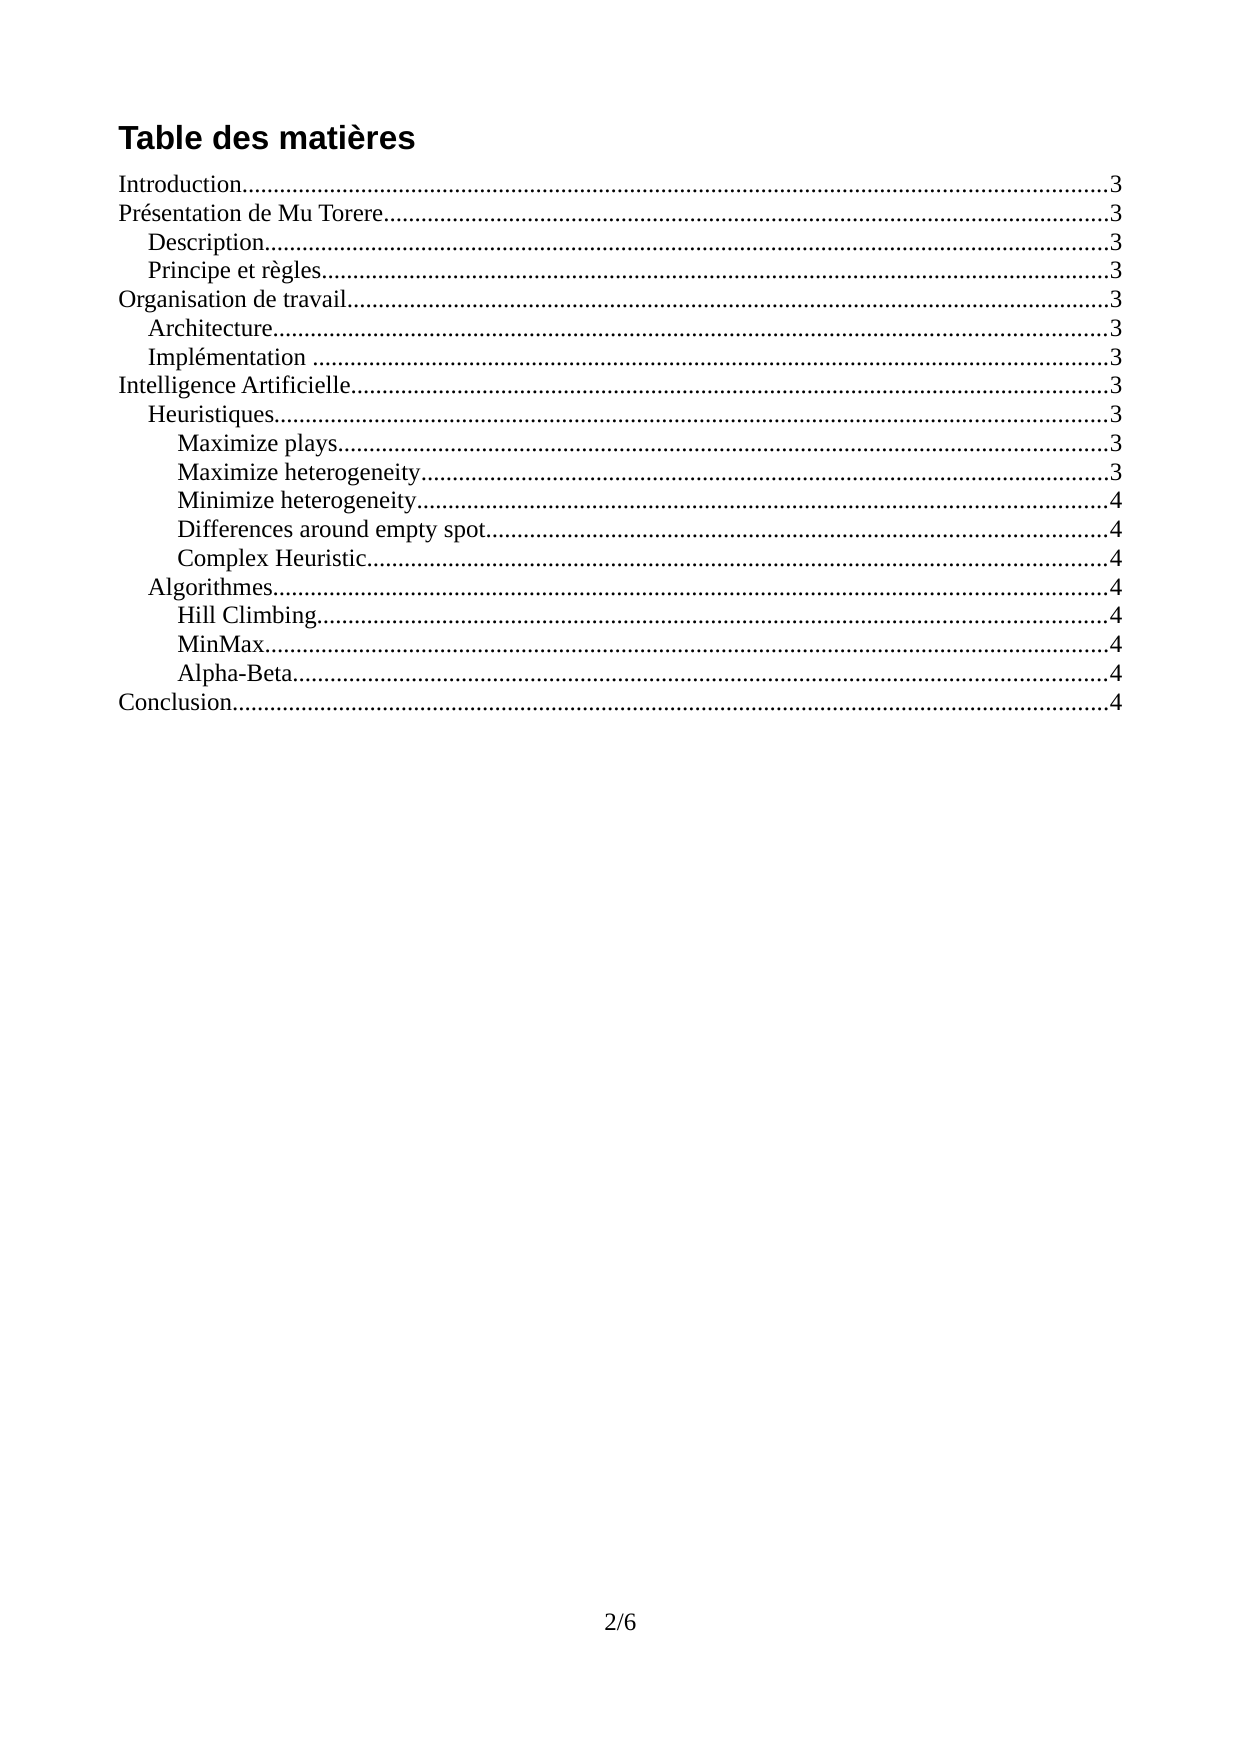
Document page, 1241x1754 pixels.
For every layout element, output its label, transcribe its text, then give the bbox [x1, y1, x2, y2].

text MinMax 4 [177, 629, 1122, 658]
text Minimize heterogeneity 4 [177, 485, 1122, 514]
text Complex Heuristic 4 [177, 543, 1122, 572]
text Organisation de travail 3 [118, 284, 1122, 313]
text Présentation de Mu Torere 3 [118, 198, 1122, 227]
text Alpha-Beta 4 [177, 658, 1122, 687]
text Implémentation 3 [148, 342, 1122, 370]
text Principe et règles 3 [148, 255, 1122, 284]
text Algorithmes 4 [148, 572, 1122, 600]
text Maximize plays 3 [177, 428, 1122, 457]
text Differences around empty spot 4 [177, 514, 1122, 543]
text Maximize heterogeneity 3 [177, 457, 1122, 485]
text Introduction 3 [118, 169, 1122, 198]
text Heuristiques 3 [148, 399, 1122, 428]
text Conclusion 4 [118, 687, 1122, 715]
text Hill Climbing 4 [177, 600, 1122, 629]
text Intelligence Artificielle 3 [118, 370, 1122, 399]
subtitle Table des matières [118, 118, 1122, 157]
text Description 3 [148, 227, 1122, 255]
text Architecture 3 [148, 313, 1122, 342]
